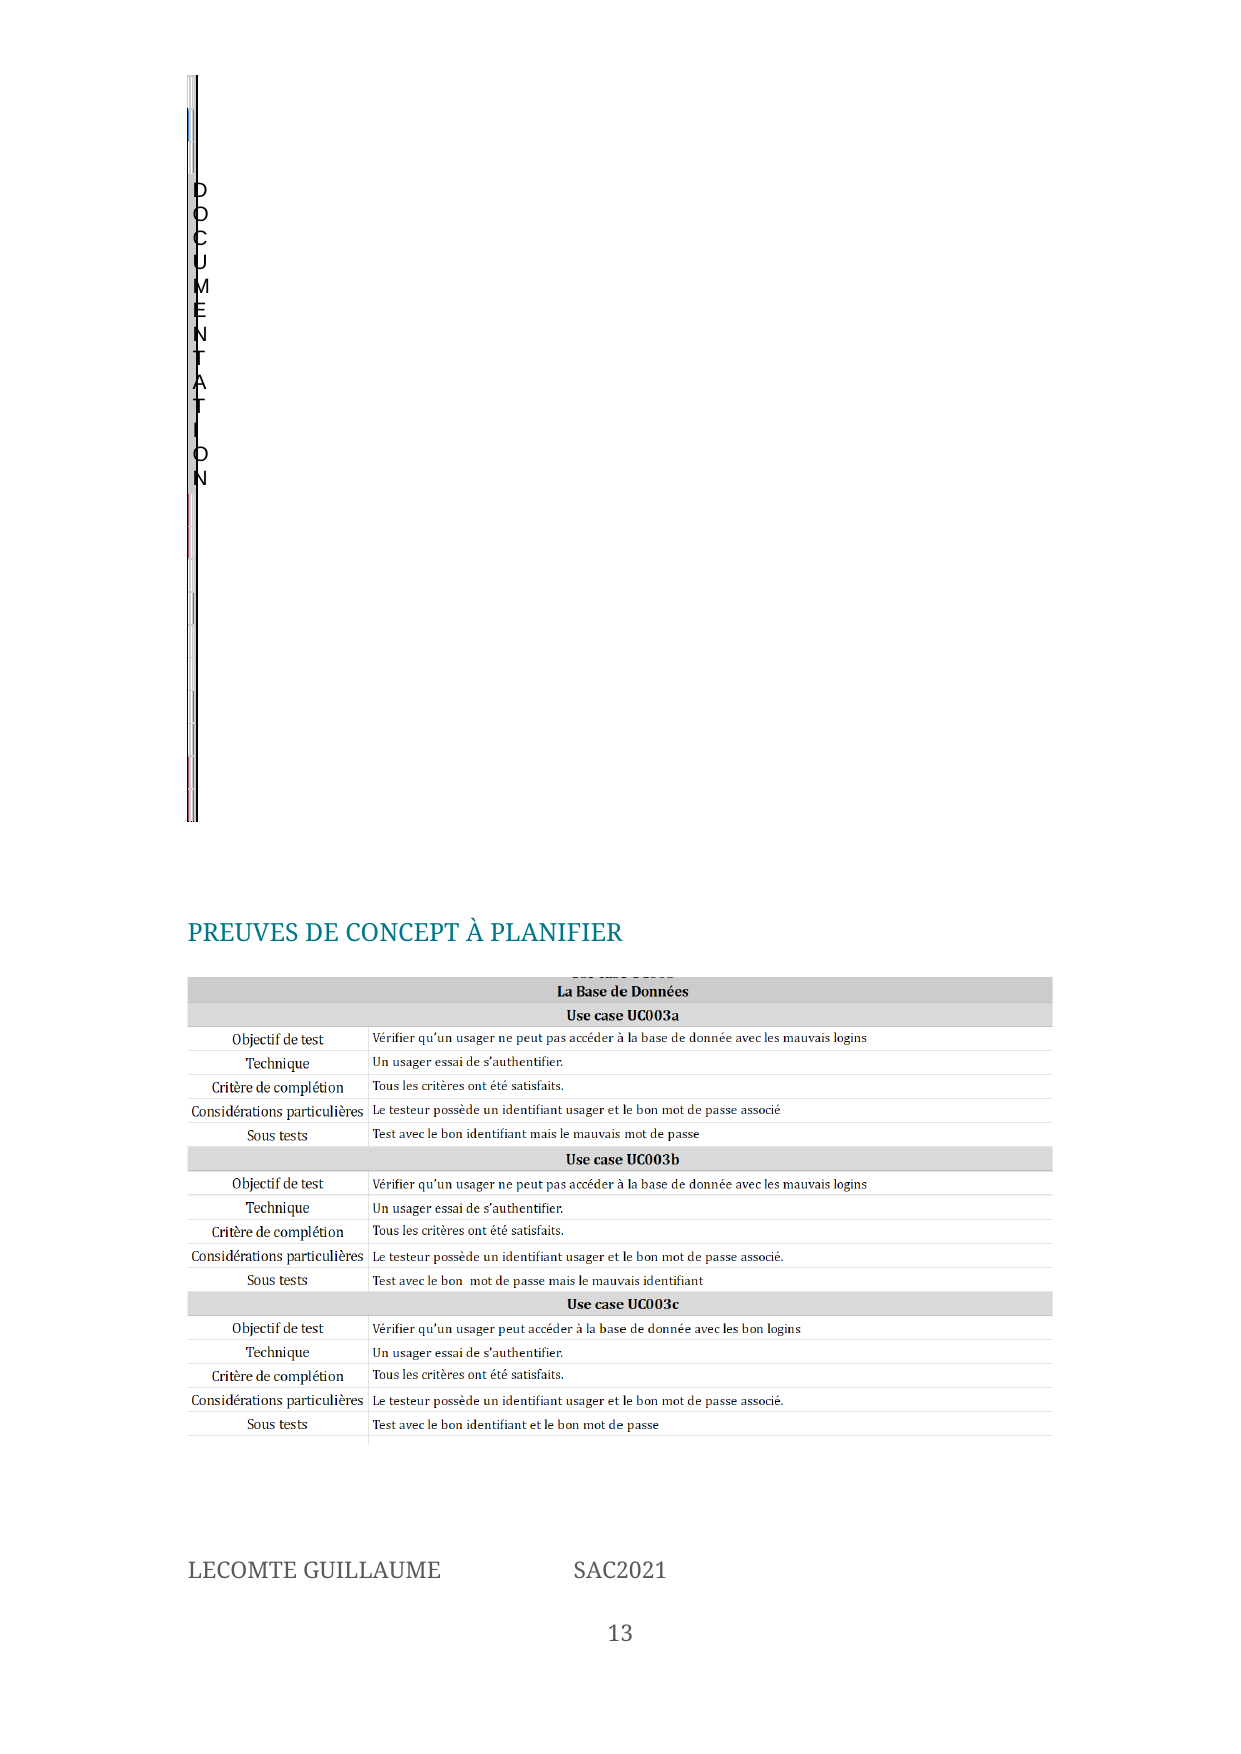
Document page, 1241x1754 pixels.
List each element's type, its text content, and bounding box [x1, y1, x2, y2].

table_cell DOCUMENTATION [188, 175, 196, 493]
subtitle Preuves de concept à planifier [187, 915, 1053, 949]
